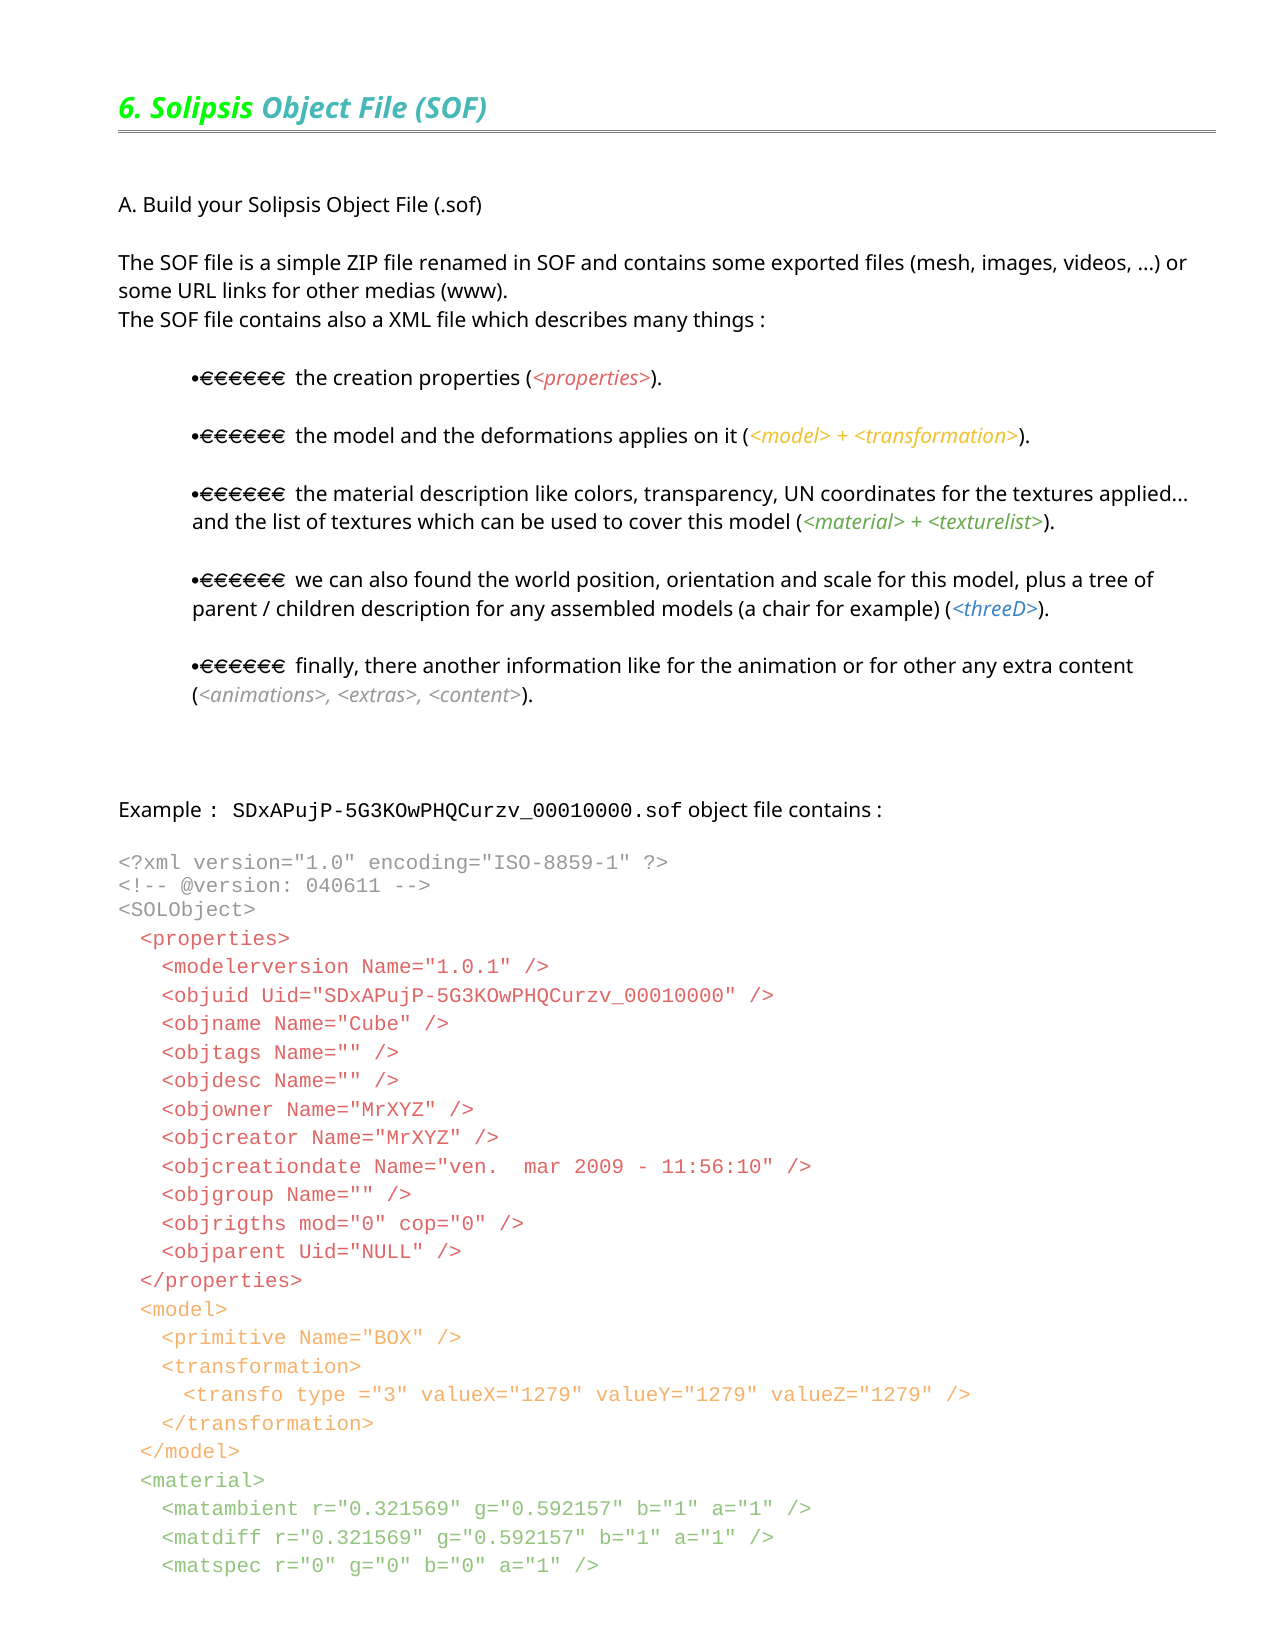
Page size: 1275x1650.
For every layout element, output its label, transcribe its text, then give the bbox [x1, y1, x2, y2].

text · the material description like colors, transparency, UN coordinates for the textures applied... and the list of textures which can be used to cover this model (<material> + <texturelist>). [192, 479, 1216, 536]
text · we can also found the world position, orientation and scale for this model, plus a tree of parent / children description for any assembled models (a chair for example) (<threeD>). [192, 565, 1216, 622]
text A. Build your Solipsis Object File (.sof) [118, 162, 1216, 219]
text Example : SDxAPujP-5G3KOwPHQCurzv_00010000.sof object file contains : <?xml version="1.0" encoding="ISO-8859-1" ?> <!-- @version: 040611 --> <SOLObject> <properties> <modelerversion Name="1.0.1" /> <objuid Uid="SDxAPujP-5G3KOwPHQCurzv_00010000" /> <objname Name="Cube" /> <objtags Name="" /> <objdesc Name="" /> <objowner Name="MrXYZ" /> <objcreator Name="MrXYZ" /> <objcreationdate Name="ven. mar 2009 - 11:56:10" /> <objgroup Name="" /> <objrigths mod="0" cop="0" /> <objparent Uid="NULL" /> </properties> <model> <primitive Name="BOX" /> <transformation> <transfo type ="3" valueX="1279" valueY="1279" valueZ="1279" /> </transformation> </model> <material> <matambient r="0.321569" g="0.592157" b="1" a="1" /> <matdiff r="0.321569" g="0.592157" b="1" a="1" /> <matspec r="0" g="0" b="0" a="1" /> [118, 738, 1216, 1579]
text · the creation properties (<properties>). [192, 363, 1216, 391]
text The SOF file is a simple ZIP file renamed in SOF and contains some exported files (mesh, images, videos, ...) or some URL links for other medias (www). The SOF file contains also a XML file which describes many things : [118, 248, 1216, 333]
text · finally, there another information like for the animation or for other any extra content (<animations>, <extras>, <content>). [192, 652, 1216, 708]
text · the model and the deformations applies on it (<model> + <transformation>). [192, 421, 1216, 449]
text 6. Solipsis Object File (SOF) [118, 87, 1216, 130]
